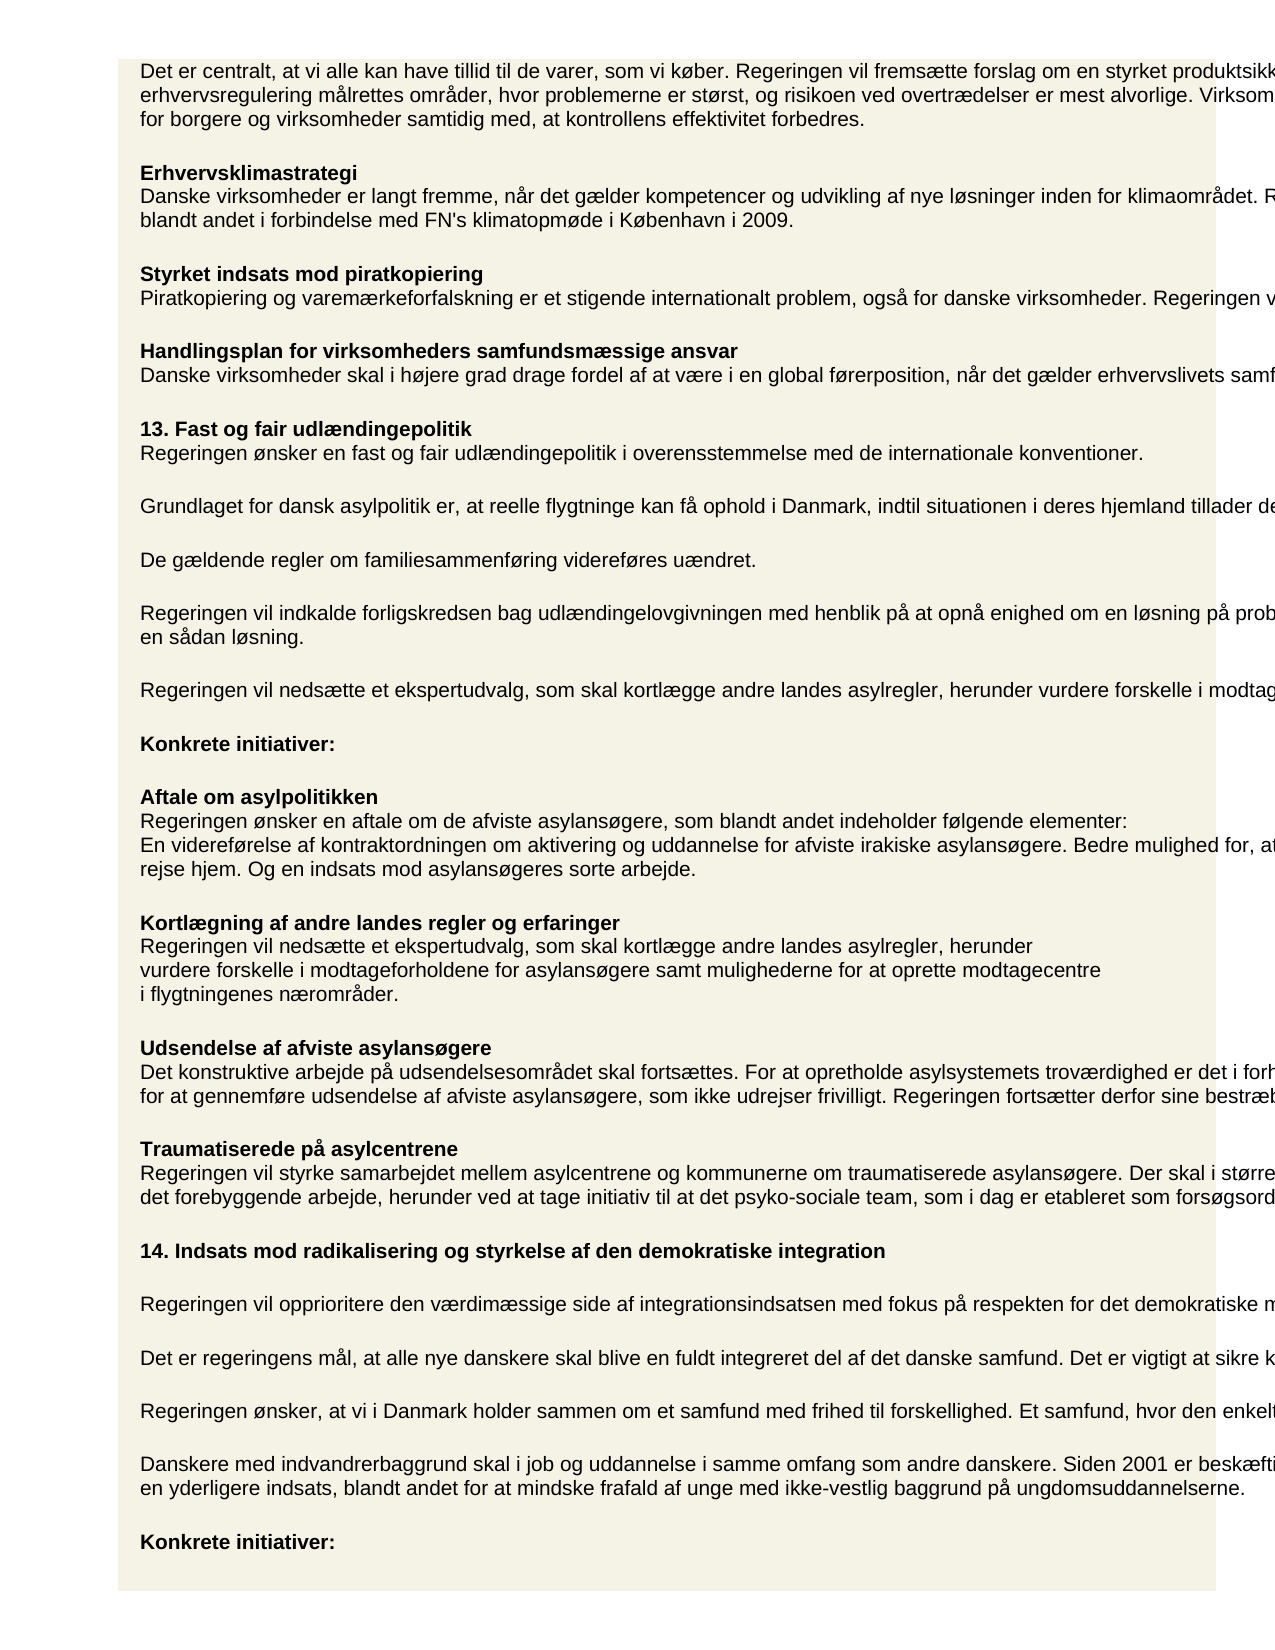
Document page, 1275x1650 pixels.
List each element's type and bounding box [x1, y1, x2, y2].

table_cell [125, 59, 140, 1583]
table_cell [118, 59, 125, 1583]
